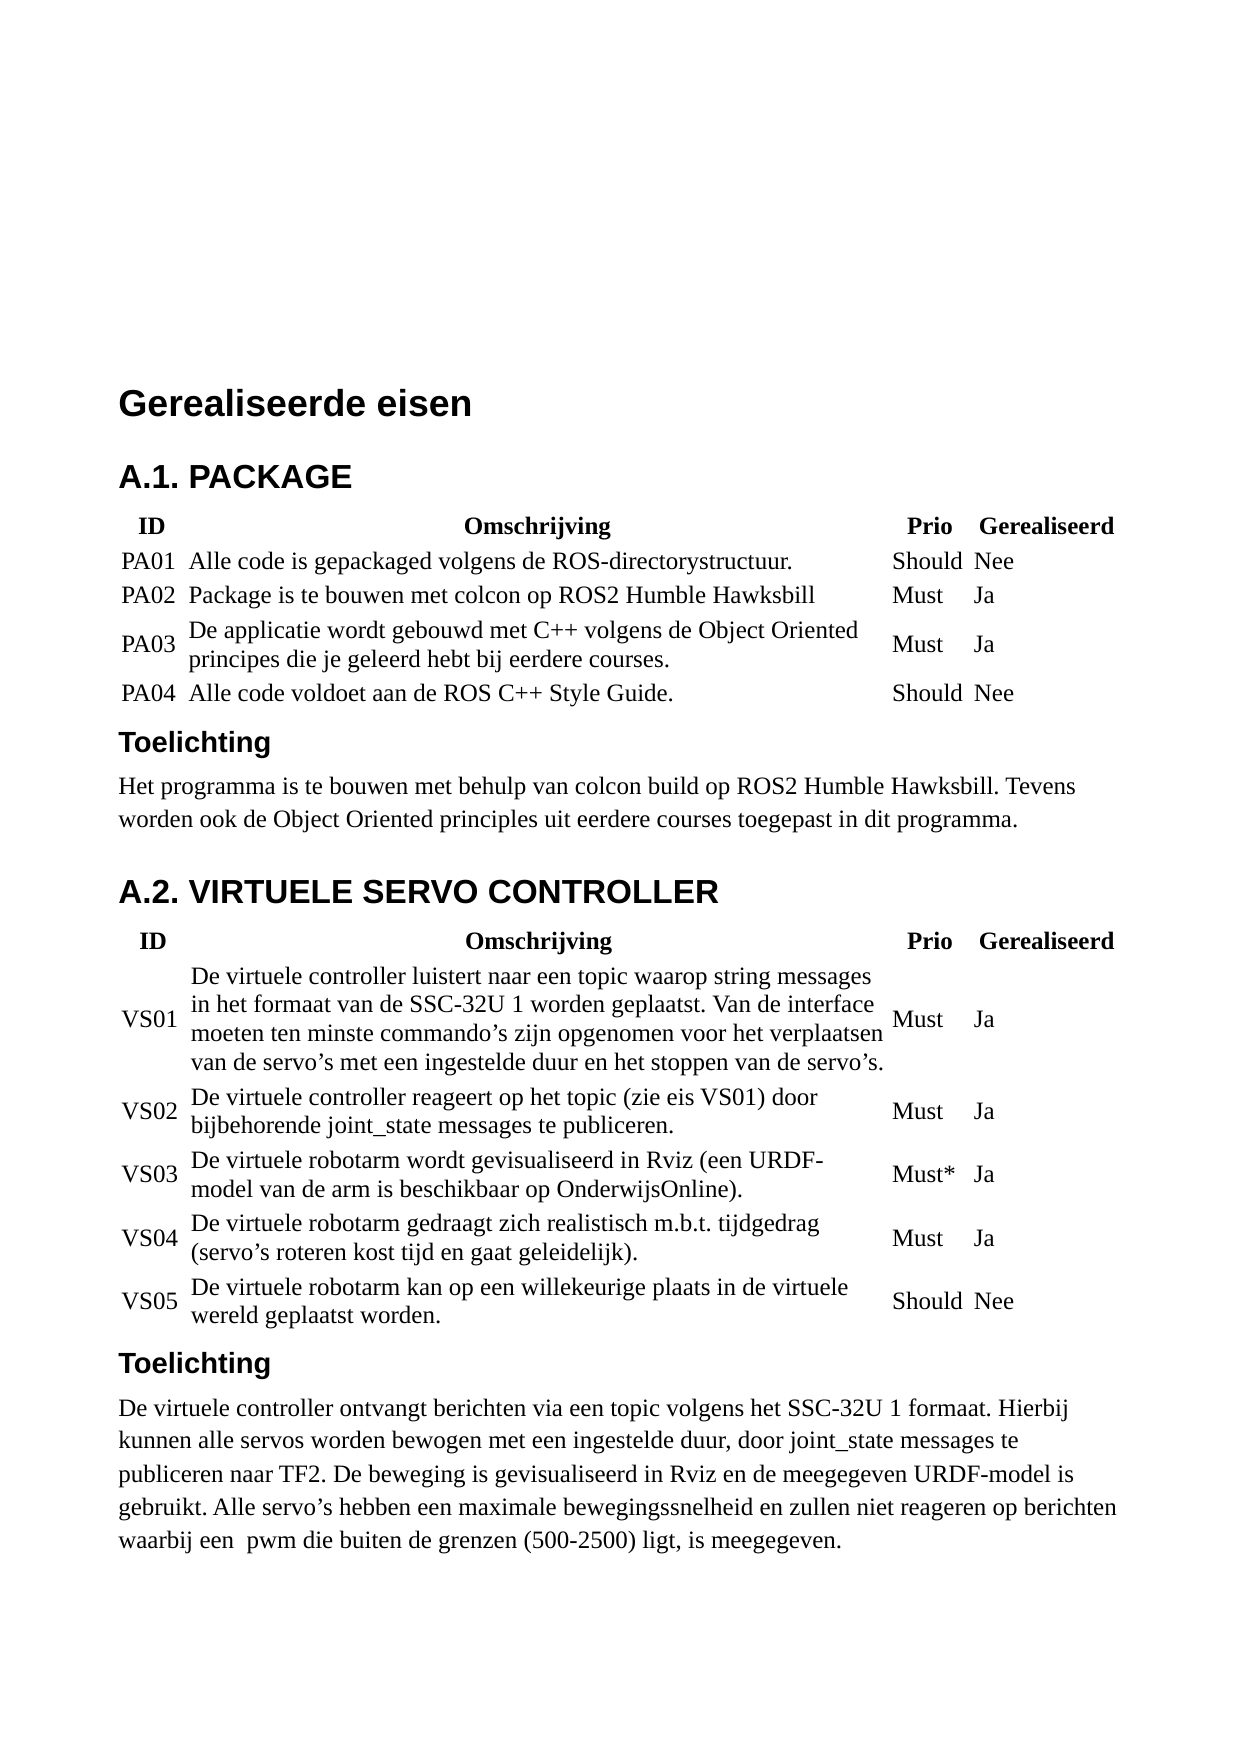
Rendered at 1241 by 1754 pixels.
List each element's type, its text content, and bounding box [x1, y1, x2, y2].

table_cell Must* [889, 1142, 971, 1205]
table_cell Must [889, 612, 971, 676]
table_cell De virtuele controller luistert naar een topic waarop string messages in het formaat van de SSC-32U 1 worden geplaatst. Van de interface moeten ten minste commando’s zijn opgenomen voor het verplaatsen van de servo’s met een ingestelde duur en het stoppen van de servo’s. [188, 958, 889, 1079]
table_cell PA04 [118, 676, 185, 710]
table_cell De applicatie wordt gebouwd met C++ volgens de Object Oriented principes die je geleerd hebt bij eerdere courses. [185, 612, 889, 676]
table_header Omschrijving [188, 923, 889, 958]
subtitle Toelichting [118, 725, 1122, 758]
subtitle Toelichting [118, 1347, 1122, 1380]
table_cell Alle code voldoet aan de ROS C++ Style Guide. [185, 676, 889, 710]
table_cell Ja [971, 958, 1122, 1079]
table_header Omschrijving [185, 509, 889, 543]
table_cell Package is te bouwen met colcon op ROS2 Humble Hawksbill [185, 578, 889, 612]
table_cell Alle code is gepackaged volgens de ROS-directorystructuur. [185, 543, 889, 578]
table_header Gerealiseerd [971, 923, 1122, 958]
table_cell Nee [971, 676, 1122, 710]
table_cell VS01 [118, 958, 188, 1079]
table_cell Must [889, 958, 971, 1079]
table_cell Must [889, 578, 971, 612]
table_cell De virtuele robotarm gedraagt zich realistisch m.b.t. tijdgedrag (servo’s roteren kost tijd en gaat geleidelijk). [188, 1205, 889, 1269]
subtitle Gerealiseerde eisen [118, 381, 1122, 424]
table_header Gerealiseerd [971, 509, 1122, 543]
text Het programma is te bouwen met behulp van colcon build op ROS2 Humble Hawksbill. Tevens worden ook de Object Oriented principles uit eerdere courses toegepast in dit programma. [118, 771, 1122, 833]
table_cell Nee [971, 543, 1122, 578]
subtitle A.2. VIRTUELE SERVO CONTROLLER [118, 872, 1122, 911]
table_header ID [118, 509, 185, 543]
table_cell De virtuele robotarm wordt gevisualiseerd in Rviz (een URDF-model van de arm is beschikbaar op OnderwijsOnline). [188, 1142, 889, 1205]
table_cell Must [889, 1205, 971, 1269]
table_cell PA03 [118, 612, 185, 676]
text De virtuele controller ontvangt berichten via een topic volgens het SSC-32U 1 formaat. Hierbij kunnen alle servos worden bewogen met een ingestelde duur, door joint_state messages te publiceren naar TF2. De beweging is gevisualiseerd in Rviz en de meegegeven URDF-model is gebruikt. Alle servo’s hebben een maximale bewegingssnelheid en zullen niet reageren op berichten waarbij een pwm die buiten de grenzen (500-2500) ligt, is meegegeven. [118, 1393, 1122, 1553]
table_cell VS02 [118, 1079, 188, 1142]
table_cell Ja [971, 1205, 1122, 1269]
table_cell PA02 [118, 578, 185, 612]
table_cell VS03 [118, 1142, 188, 1205]
table_cell VS04 [118, 1205, 188, 1269]
table_cell Should [889, 676, 971, 710]
table_cell De virtuele robotarm kan op een willekeurige plaats in de virtuele wereld geplaatst worden. [188, 1269, 889, 1332]
subtitle A.1. PACKAGE [118, 458, 1122, 496]
table_cell VS05 [118, 1269, 188, 1332]
table_cell Should [889, 1269, 971, 1332]
table_cell Should [889, 543, 971, 578]
table_cell Ja [971, 1142, 1122, 1205]
table_header Prio [889, 509, 971, 543]
table_cell Must [889, 1079, 971, 1142]
table_cell Ja [971, 1079, 1122, 1142]
table_cell Ja [971, 578, 1122, 612]
table_header ID [118, 923, 188, 958]
table_cell Ja [971, 612, 1122, 676]
table_cell PA01 [118, 543, 185, 578]
table_cell Nee [971, 1269, 1122, 1332]
table_cell De virtuele controller reageert op het topic (zie eis VS01) door bijbehorende joint_state messages te publiceren. [188, 1079, 889, 1142]
table_header Prio [889, 923, 971, 958]
